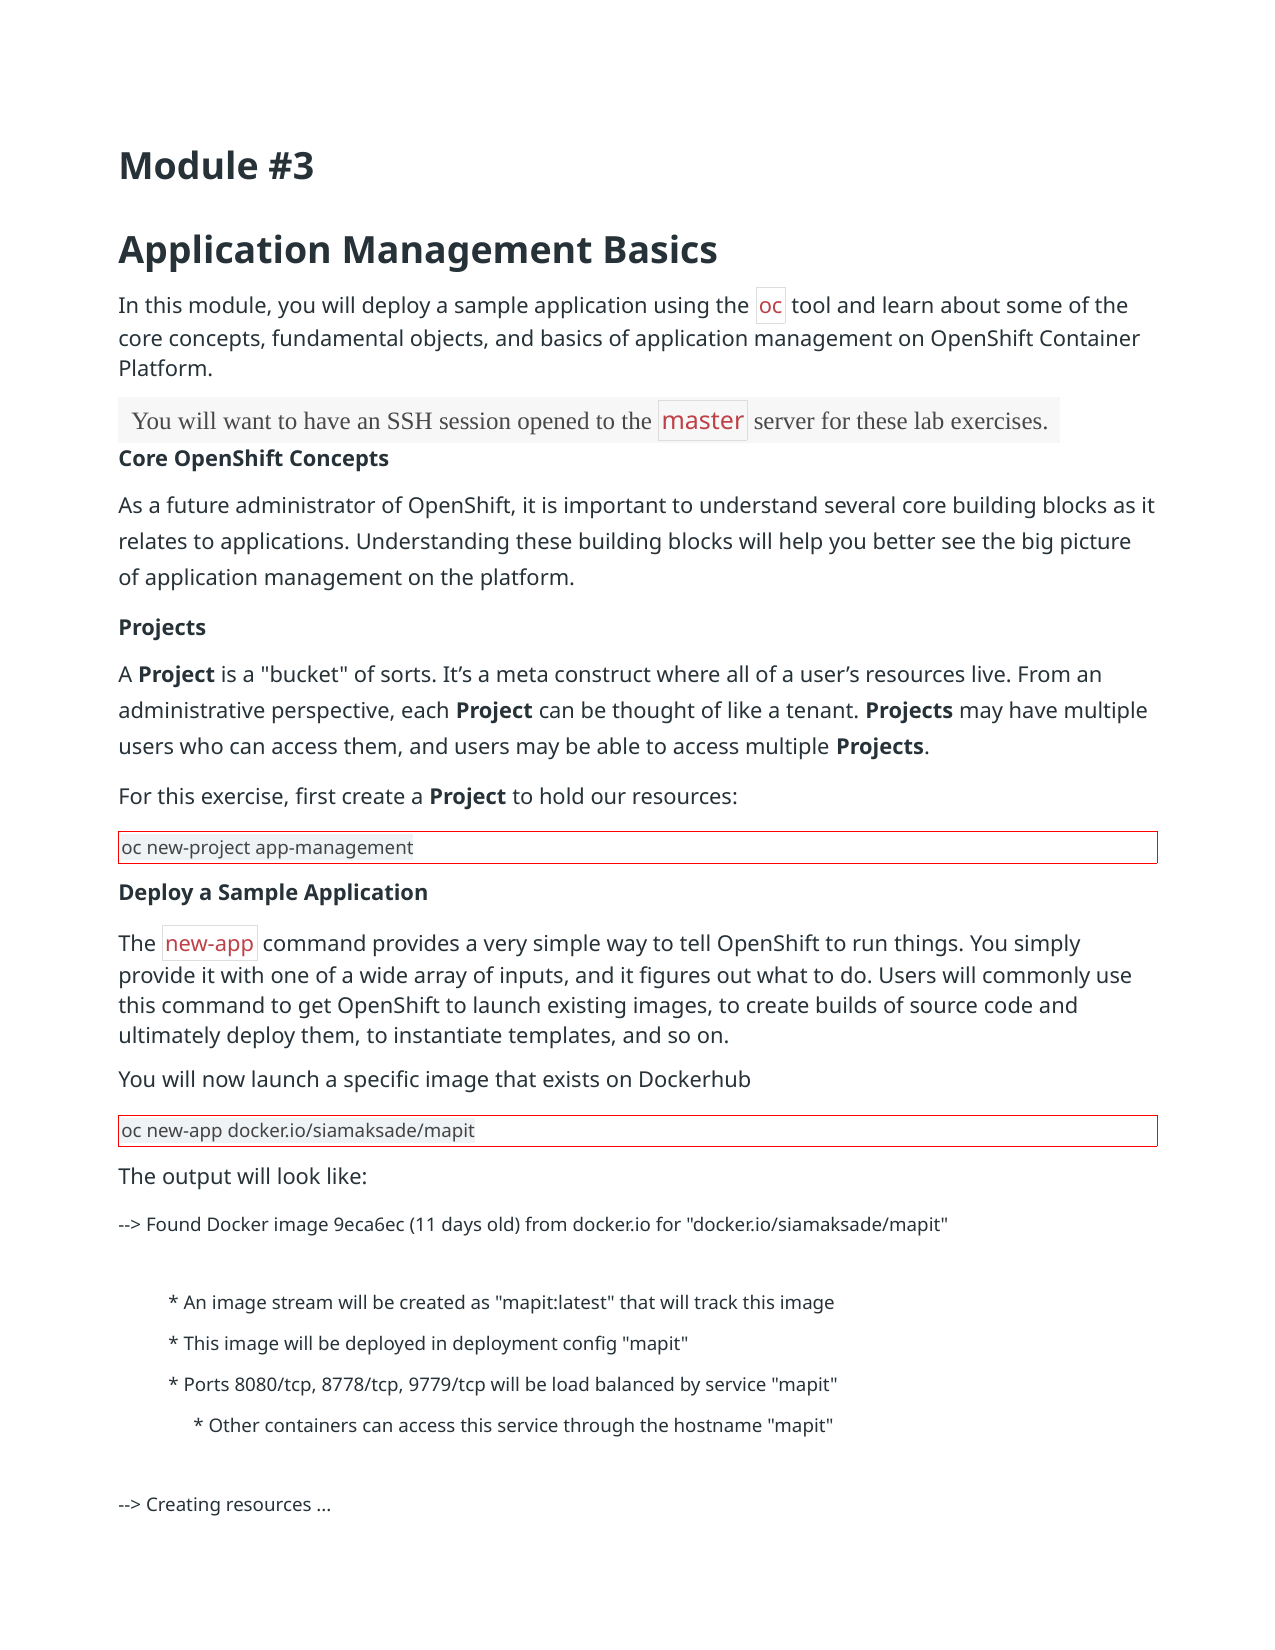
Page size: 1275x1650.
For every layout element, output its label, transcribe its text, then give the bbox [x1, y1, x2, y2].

text oc new-app docker.io/siamaksade/mapit [119, 1116, 1157, 1146]
subtitle Module #3 [118, 139, 1157, 190]
subtitle Core OpenShift Concepts [118, 443, 1157, 473]
text --> Creating resources ... [118, 1492, 1157, 1517]
text * Other containers can access this service through the hostname "mapit" [118, 1412, 1157, 1439]
table_header [118, 397, 131, 443]
text You will now launch a specific image that exists on Dockerhub [118, 1064, 1157, 1094]
text The new-app command provides a very simple way to tell OpenShift to run things. You simply provide it with one of a wide array of inputs, and it figures out what to do. Users will commonly use this command to get OpenShift to launch existing images, to create builds of source code and ultimately deploy them, to instantiate templates, and so on. [118, 925, 1157, 1050]
text For this exercise, first create a Project to hold our resources: [118, 781, 1157, 811]
subtitle Deploy a Sample Application [118, 877, 1157, 907]
text A Project is a "bucket" of sorts. It’s a meta construct where all of a user’s resources live. From an administrative perspective, each Project can be thought of like a tenant. Projects may have multiple users who can access them, and users may be able to access multiple Projects. [118, 659, 1157, 760]
text oc new-project app-management [119, 832, 1157, 863]
subtitle Projects [118, 612, 1157, 642]
table_header You will want to have an SSH session opened to the master server for these lab exercises. [131, 397, 1060, 443]
text The output will look like: [118, 1161, 1157, 1191]
subtitle Application Management Basics [118, 223, 1157, 274]
text As a future administrator of OpenShift, it is important to understand several core building blocks as it relates to applications. Understanding these building blocks will help you better see the big picture of application management on the platform. [118, 490, 1157, 591]
text * This image will be deployed in deployment config "mapit" [118, 1331, 1157, 1357]
text In this module, you will deploy a sample application using the oc tool and learn about some of the core concepts, fundamental objects, and basics of application management on OpenShift Container Platform. [118, 287, 1157, 382]
text * An image stream will be created as "mapit:latest" that will track this image [118, 1289, 1157, 1316]
text --> Found Docker image 9eca6ec (11 days old) from docker.io for "docker.io/siamaksade/mapit" [118, 1211, 1157, 1237]
text * Ports 8080/tcp, 8778/tcp, 9779/tcp will be load balanced by service "mapit" [118, 1371, 1157, 1398]
